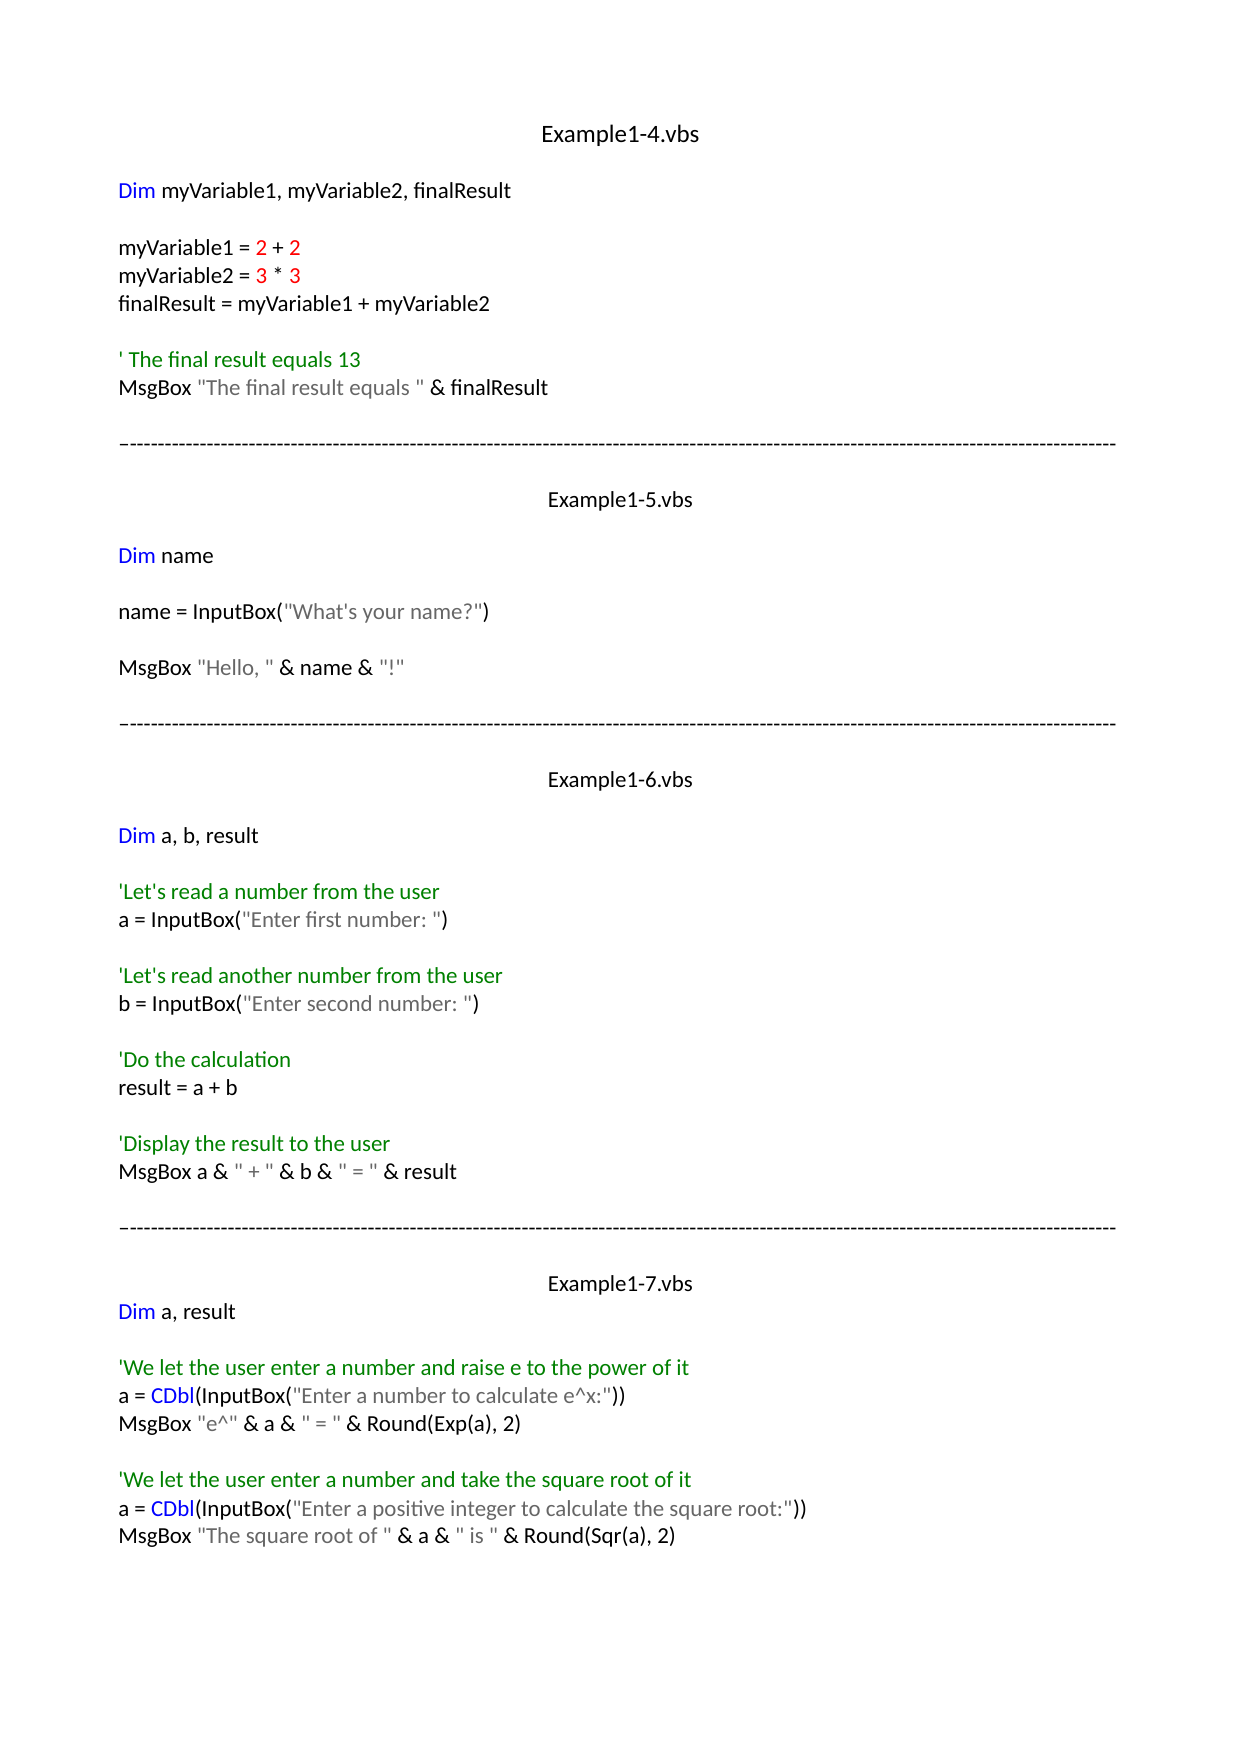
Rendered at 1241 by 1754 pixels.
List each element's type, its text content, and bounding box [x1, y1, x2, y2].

text Dim myVariable1, myVariable2, finalResult [118, 177, 1122, 205]
text MsgBox "The final result equals " & finalResult [118, 373, 1122, 401]
text MsgBox "The square root of " & a & " is " & Round(Sqr(a), 2) [118, 1522, 1122, 1550]
text 'Let's read another number from the user [118, 961, 1122, 989]
text Dim name [118, 541, 1122, 569]
text 'We let the user enter a number and take the square root of it [118, 1466, 1122, 1494]
text myVariable2 = 3 * 3 [118, 261, 1122, 289]
text 'Display the result to the user [118, 1129, 1122, 1157]
text Example1-4.vbs [118, 118, 1122, 149]
text MsgBox a & " + " & b & " = " & result [118, 1157, 1122, 1185]
text Example1-5.vbs [118, 485, 1122, 513]
text MsgBox "e^" & a & " = " & Round(Exp(a), 2) [118, 1409, 1122, 1438]
text name = InputBox("What's your name?") [118, 597, 1122, 625]
text 'We let the user enter a number and raise e to the power of it [118, 1353, 1122, 1382]
text ' The final result equals 13 [118, 345, 1122, 373]
text b = InputBox("Enter second number: ") [118, 989, 1122, 1017]
text 'Do the calculation [118, 1045, 1122, 1073]
text a = InputBox("Enter first number: ") [118, 905, 1122, 933]
text –--------------------------------------------------------------------------------------------------------------------------------------------- [118, 429, 1122, 457]
text myVariable1 = 2 + 2 [118, 233, 1122, 261]
text Example1-7.vbs [118, 1269, 1122, 1297]
text Example1-6.vbs [118, 765, 1122, 793]
text 'Let's read a number from the user [118, 877, 1122, 905]
text result = a + b [118, 1073, 1122, 1101]
text Dim a, result [118, 1297, 1122, 1326]
text –--------------------------------------------------------------------------------------------------------------------------------------------- [118, 1213, 1122, 1241]
text –--------------------------------------------------------------------------------------------------------------------------------------------- [118, 709, 1122, 737]
text MsgBox "Hello, " & name & "!" [118, 653, 1122, 681]
text finalResult = myVariable1 + myVariable2 [118, 289, 1122, 317]
text a = CDbl(InputBox("Enter a positive integer to calculate the square root:")) [118, 1494, 1122, 1522]
text a = CDbl(InputBox("Enter a number to calculate e^x:")) [118, 1382, 1122, 1409]
text Dim a, b, result [118, 821, 1122, 849]
